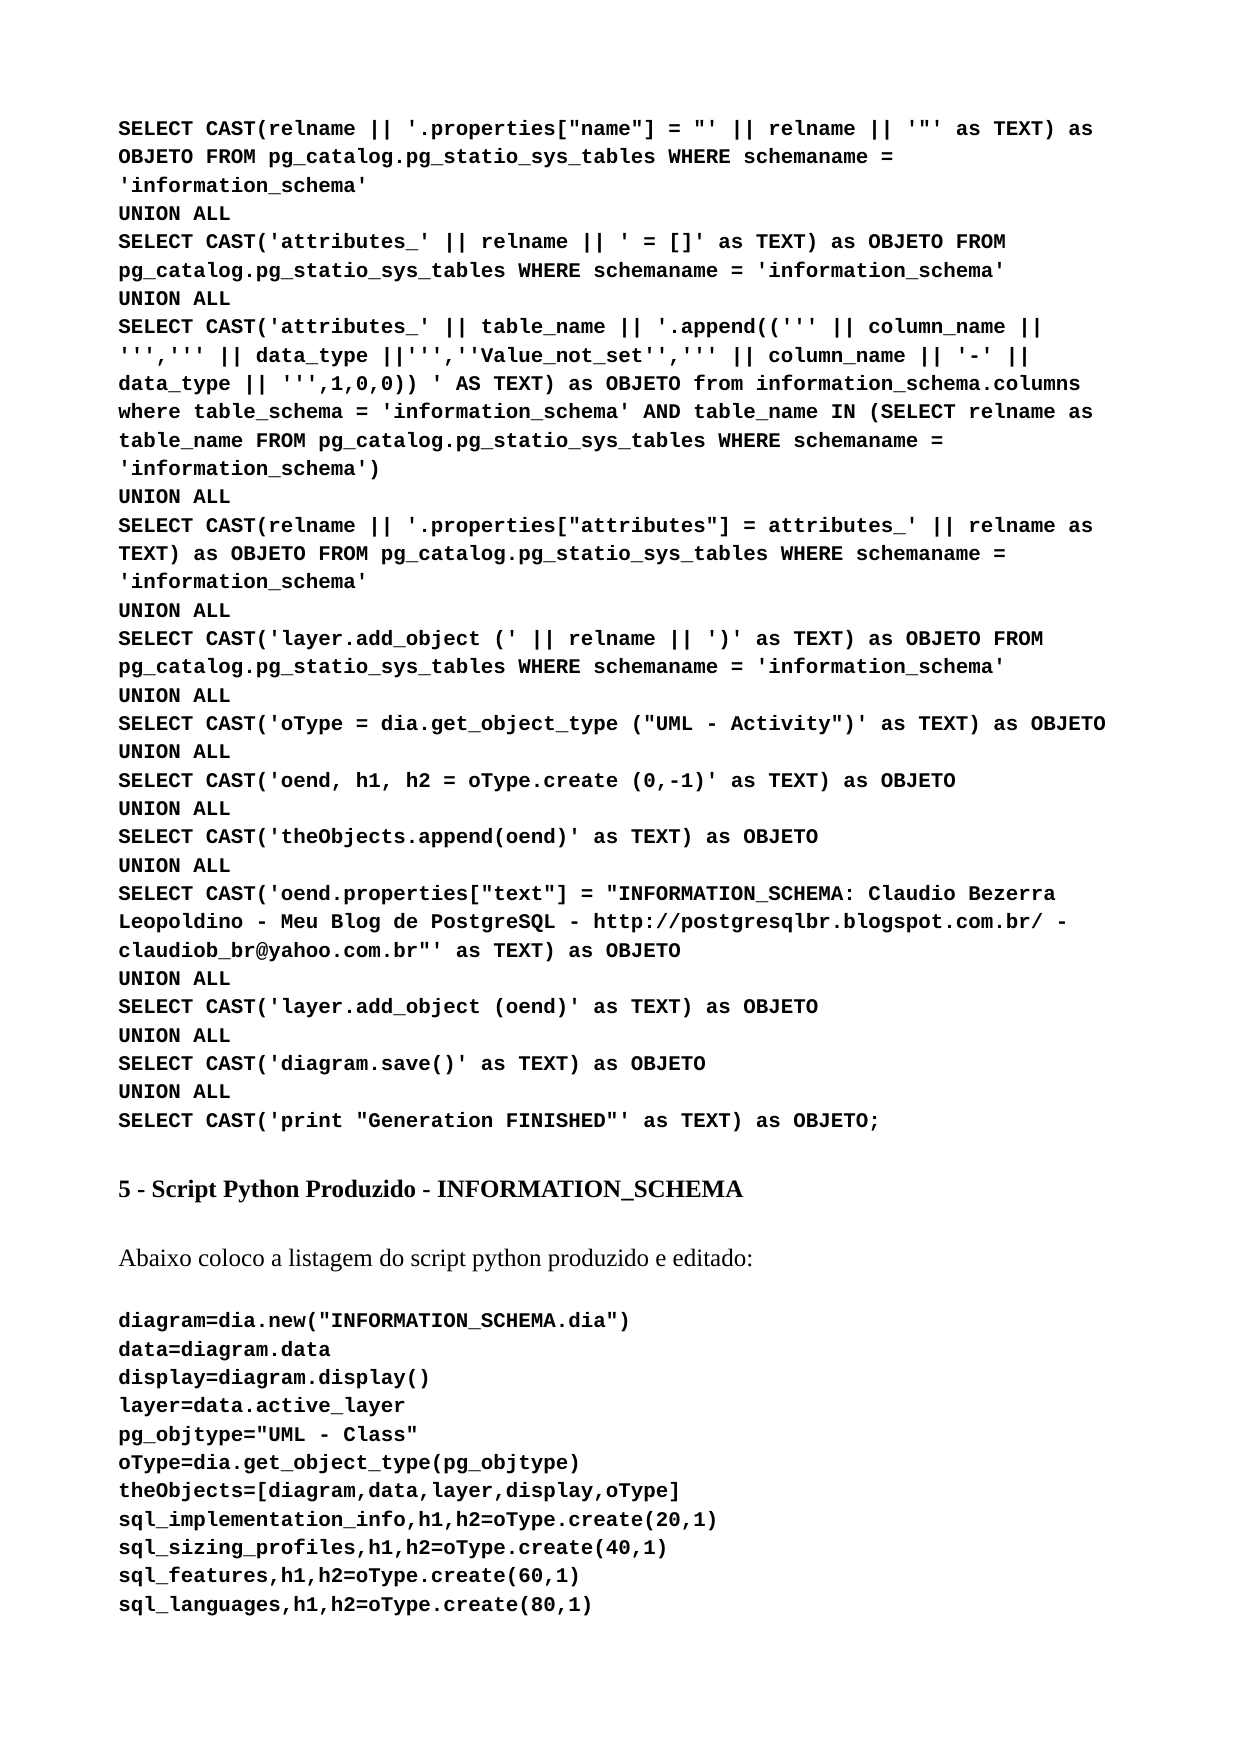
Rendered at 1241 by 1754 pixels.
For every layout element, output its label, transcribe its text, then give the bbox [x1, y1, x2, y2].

text SELECT CAST(relname || '.properties["name"] = "' || relname || '"' as TEXT) as OBJETO FROM pg_catalog.pg_statio_sys_tables WHERE schemaname = 'information_schema' UNION ALL SELECT CAST('attributes_' || relname || ' = []' as TEXT) as OBJETO FROM pg_catalog.pg_statio_sys_tables WHERE schemaname = 'information_schema' UNION ALL SELECT CAST('attributes_' || table_name || '.append((''' || column_name || ''',''' || data_type ||''',''Value_not_set'',''' || column_name || '-' || data_type || ''',1,0,0)) ' AS TEXT) as OBJETO from information_schema.columns where table_schema = 'information_schema' AND table_name IN (SELECT relname as table_name FROM pg_catalog.pg_statio_sys_tables WHERE schemaname = 'information_schema') UNION ALL SELECT CAST(relname || '.properties["attributes"] = attributes_' || relname as TEXT) as OBJETO FROM pg_catalog.pg_statio_sys_tables WHERE schemaname = 'information_schema' UNION ALL SELECT CAST('layer.add_object (' || relname || ')' as TEXT) as OBJETO FROM pg_catalog.pg_statio_sys_tables WHERE schemaname = 'information_schema' UNION ALL SELECT CAST('oType = dia.get_object_type ("UML - Activity")' as TEXT) as OBJETO UNION ALL SELECT CAST('oend, h1, h2 = oType.create (0,-1)' as TEXT) as OBJETO UNION ALL SELECT CAST('theObjects.append(oend)' as TEXT) as OBJETO UNION ALL SELECT CAST('oend.properties["text"] = "INFORMATION_SCHEMA: Claudio Bezerra Leopoldino - Meu Blog de PostgreSQL - http://postgresqlbr.blogspot.com.br/ - claudiob_br@yahoo.com.br"' as TEXT) as OBJETO UNION ALL SELECT CAST('layer.add_object (oend)' as TEXT) as OBJETO UNION ALL SELECT CAST('diagram.save()' as TEXT) as OBJETO UNION ALL SELECT CAST('print "Generation FINISHED"' as TEXT) as OBJETO; 5 - Script Python Produzido - INFORMATION_SCHEMA Abaixo coloco a listagem do script python produzido e editado: diagram=dia.new("INFORMATION_SCHEMA.dia") data=diagram.data display=diagram.display() layer=data.active_layer pg_objtype="UML - Class" oType=dia.get_object_type(pg_objtype) theObjects=[diagram,data,layer,display,oType] sql_implementation_info,h1,h2=oType.create(20,1) sql_sizing_profiles,h1,h2=oType.create(40,1) sql_features,h1,h2=oType.create(60,1) sql_languages,h1,h2=oType.create(80,1) [118, 118, 1122, 1617]
